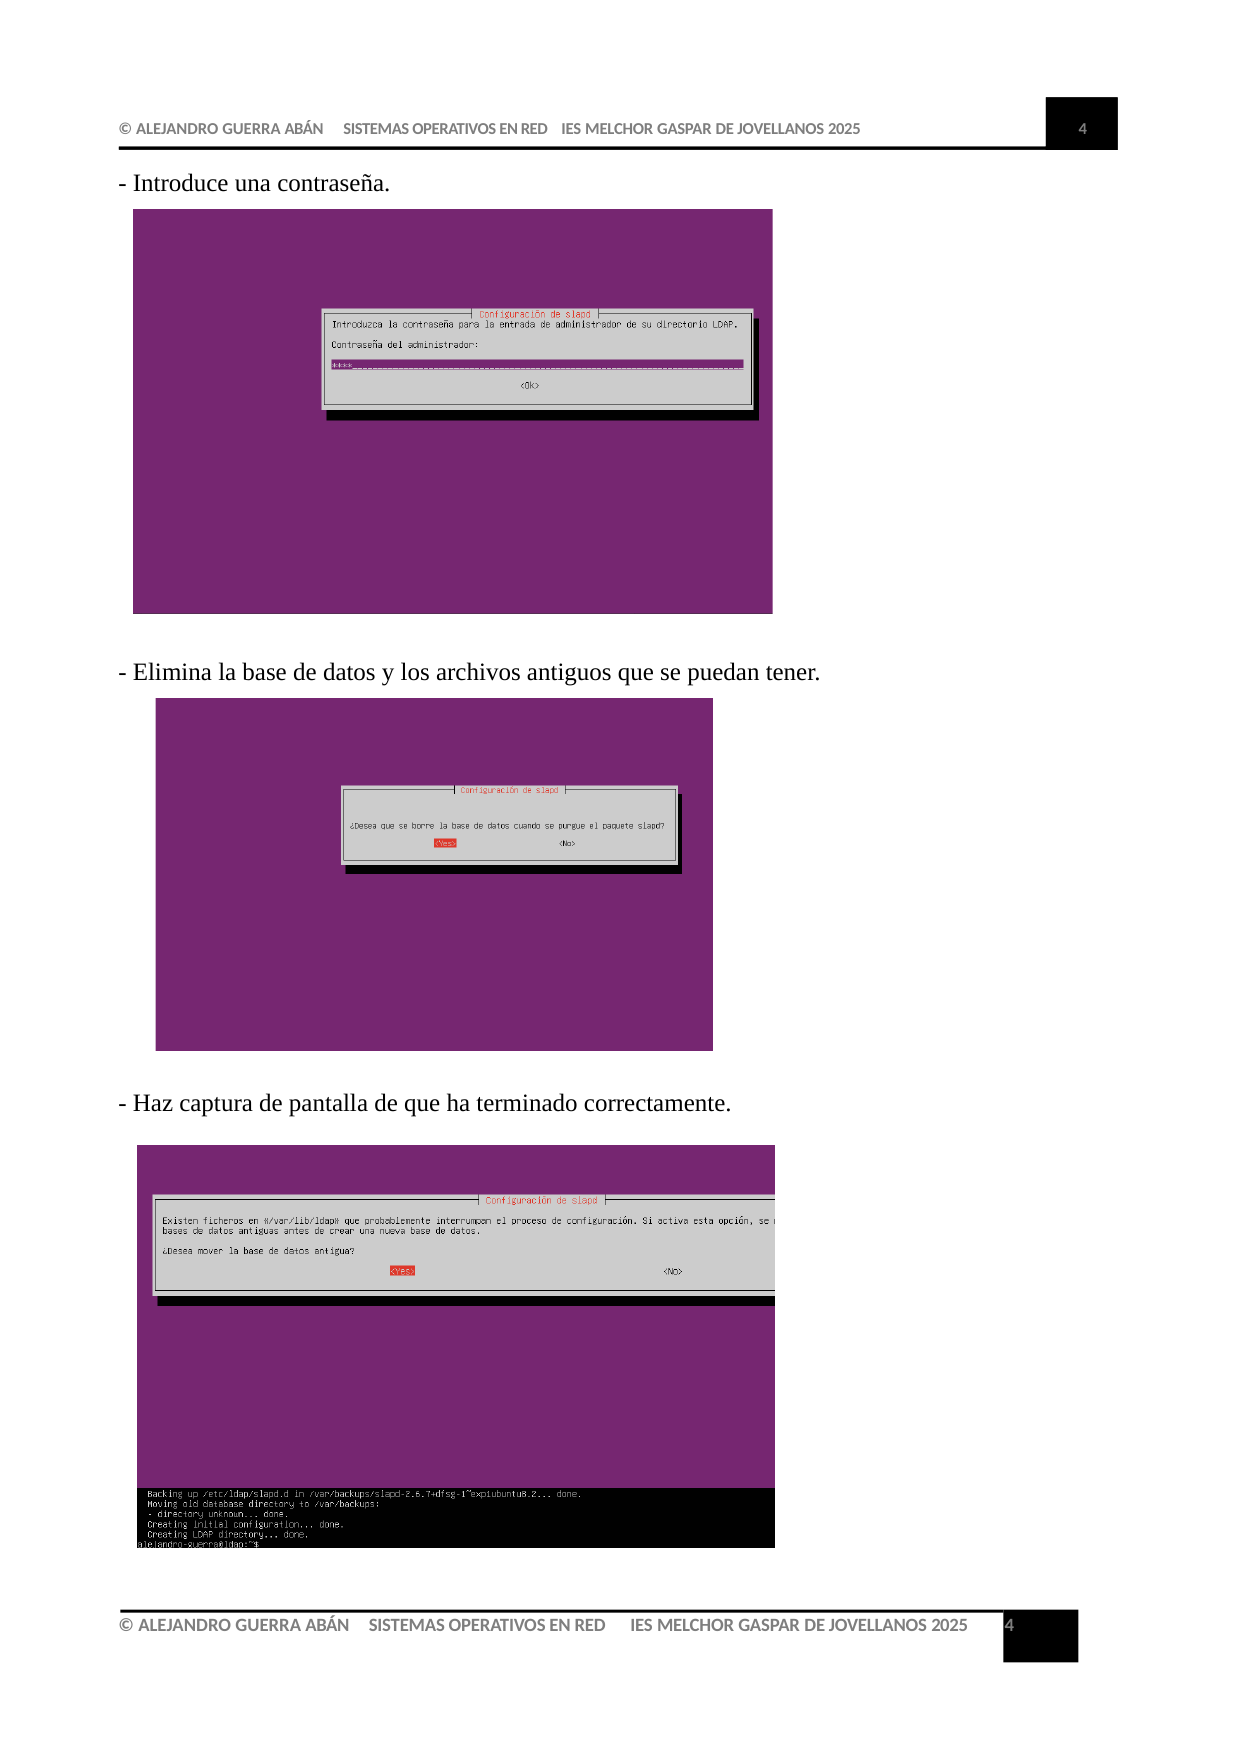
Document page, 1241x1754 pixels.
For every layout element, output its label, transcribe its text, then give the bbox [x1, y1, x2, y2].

text - Elimina la base de datos y los archivos antiguos que se puedan tener. [118, 657, 1122, 685]
picture [155, 698, 713, 1051]
text - Haz captura de pantalla de que ha terminado correctamente. [118, 1088, 1122, 1117]
picture [137, 1145, 775, 1548]
picture [133, 209, 773, 614]
text - Introduce una contraseña. [118, 168, 1122, 197]
